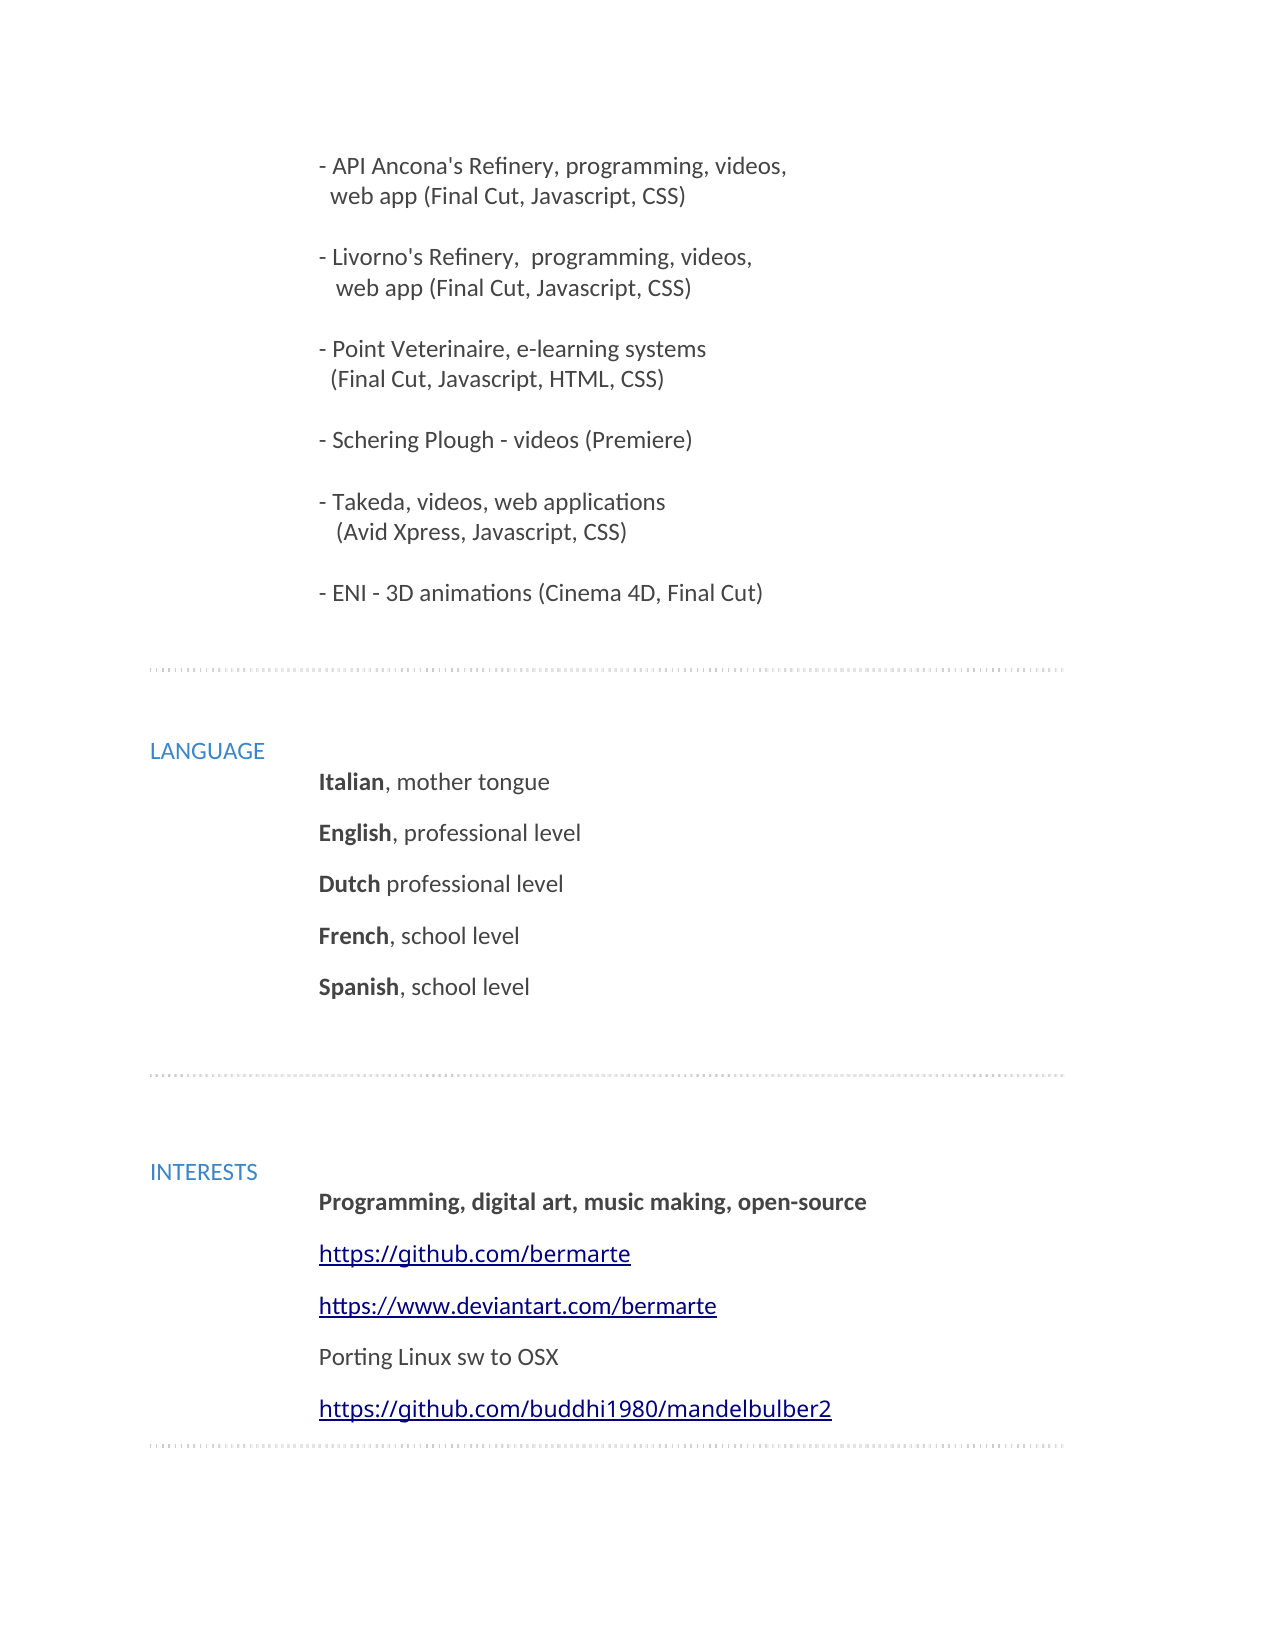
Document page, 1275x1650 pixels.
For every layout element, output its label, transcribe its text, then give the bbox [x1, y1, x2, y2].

picture [150, 668, 1066, 672]
text web app (Final Cut, Javascript, CSS) [319, 272, 1125, 303]
text - API Ancona's Refinery, programming, videos, [319, 150, 1125, 181]
text Italian, mother tongue [319, 766, 1125, 796]
text web app (Final Cut, Javascript, CSS) [319, 181, 1125, 211]
text LANGUAGE [150, 735, 1125, 766]
text - ENI - 3D animations (Cinema 4D, Final Cut) [319, 577, 1125, 608]
text - Livorno's Refinery, programming, videos, [319, 242, 1125, 272]
text English, professional level [319, 817, 1125, 848]
text INTERESTS [150, 1156, 1125, 1186]
text https://www.deviantart.com/bermarte [319, 1290, 1125, 1320]
text Porting Linux sw to OSX [319, 1341, 1125, 1372]
text - Point Veterinaire, e-learning systems (Final Cut, Javascript, HTML, CSS) [319, 333, 1125, 394]
text - Schering Plough - videos (Premiere) [319, 425, 1125, 455]
picture [150, 1444, 1066, 1448]
text Programming, digital art, music making, open-source [319, 1186, 1125, 1217]
text https://github.com/buddhi1980/mandelbulber2 [319, 1393, 1125, 1424]
text Dutch professional level [319, 869, 1125, 899]
text https://github.com/bermarte [319, 1238, 1125, 1269]
text Spanish, school level [319, 971, 1125, 1002]
text French, school level [319, 920, 1125, 951]
text - Takeda, videos, web applications (Avid Xpress, Javascript, CSS) [319, 486, 1125, 547]
